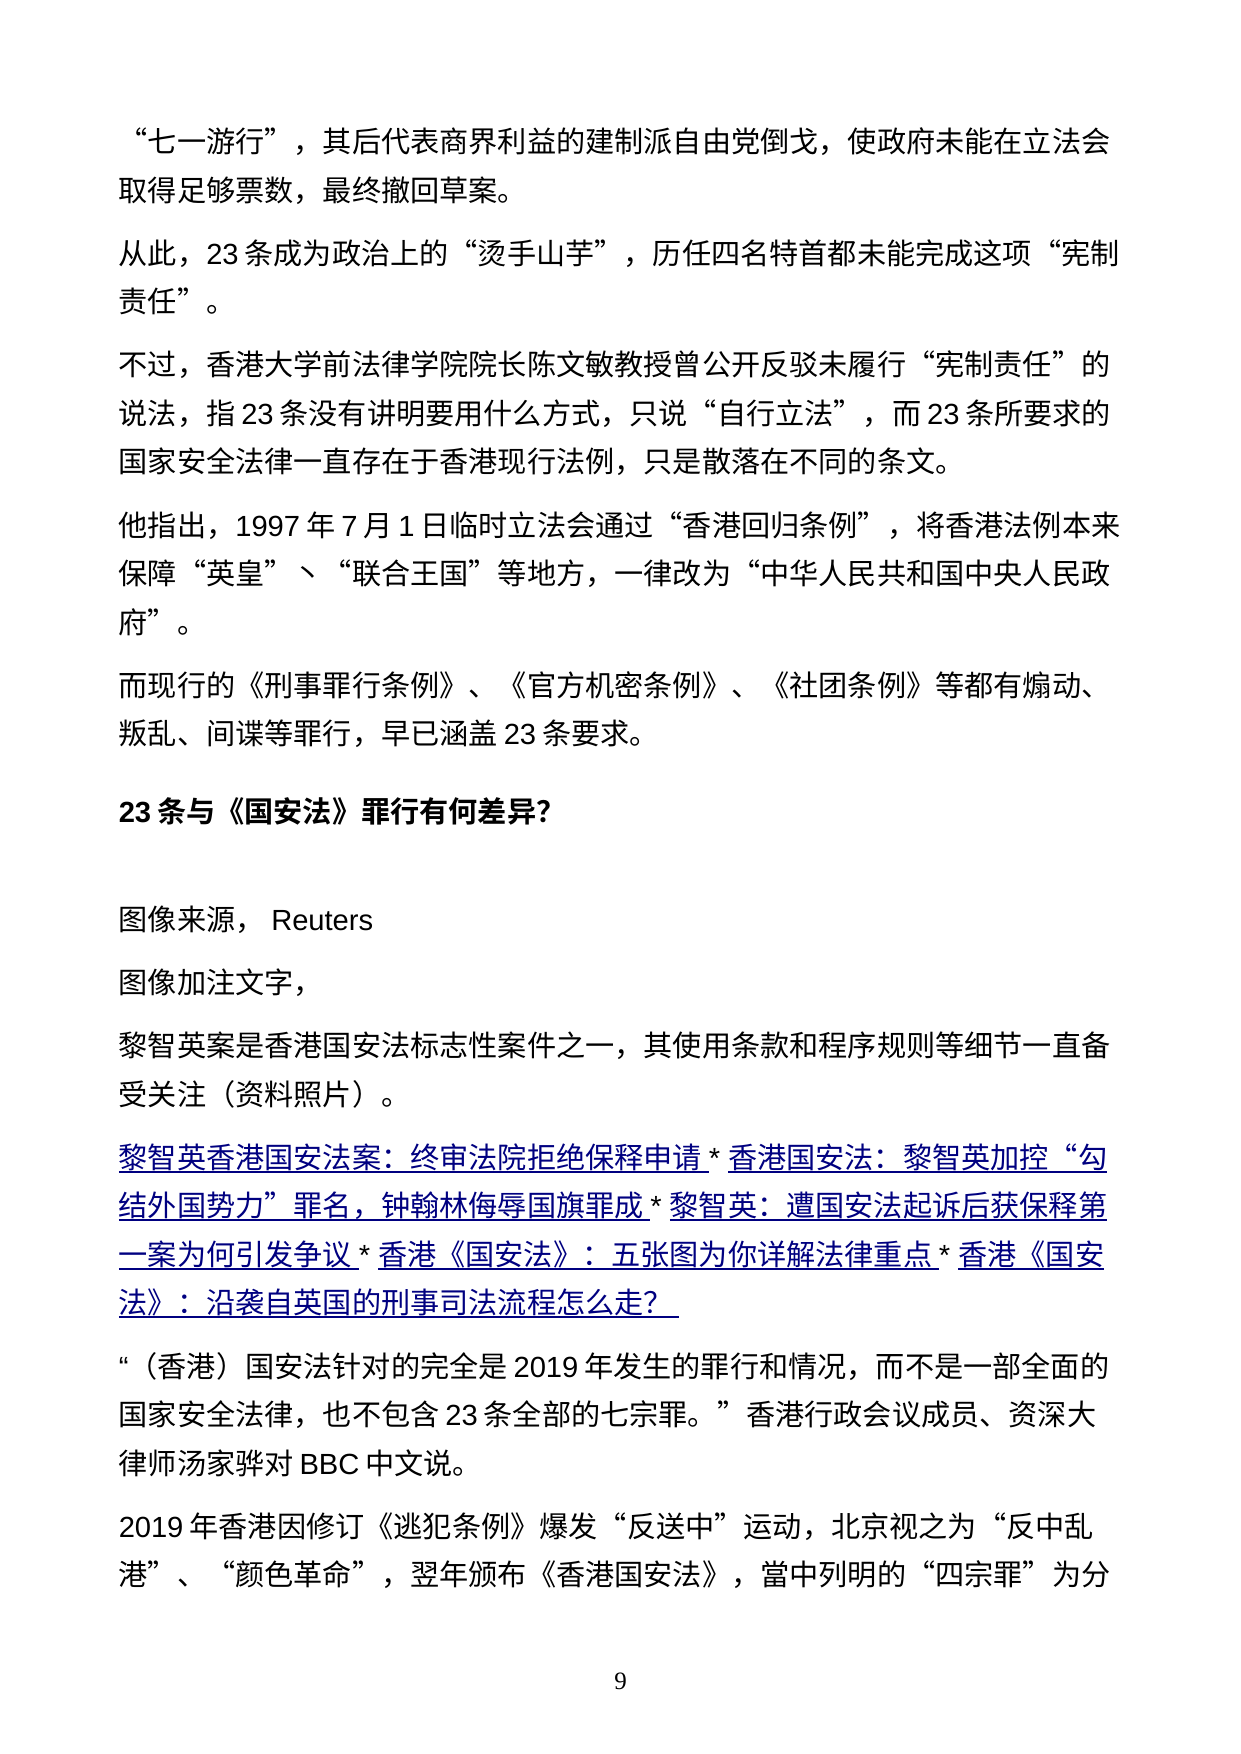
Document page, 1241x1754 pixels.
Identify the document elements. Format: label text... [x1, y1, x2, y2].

text “（香港）国安法针对的完全是2019年发生的罪行和情况，而不是一部全面的国家安全法律，也不包含23条全部的七宗罪。”香港行政会议成员、资深大律师汤家骅对BBC中文说。 [118, 1343, 1122, 1482]
text 他指出，1997年7月1日临时立法会通过“香港回归条例”，将香港法例本来保障“英皇”丶“联合王国”等地方，一律改为“中华人民共和国中央人民政府”。 [118, 502, 1122, 641]
text 图像加注文字， [118, 959, 1122, 1002]
subtitle 23条与《国安法》罪行有何差异？ [118, 788, 1122, 831]
text 图像来源， Reuters [118, 896, 1122, 939]
text “七一游行”，其后代表商界利益的建制派自由党倒戈，使政府未能在立法会取得足够票数，最终撤回草案。 [118, 118, 1122, 209]
text 而现行的《刑事罪行条例》、《官方机密条例》、《社团条例》等都有煽动、叛乱、间谍等罪行，早已涵盖23条要求。 [118, 662, 1122, 753]
text 从此，23条成为政治上的“烫手山芋”，历任四名特首都未能完成这项“宪制责任”。 [118, 230, 1122, 321]
text 黎智英香港国安法案：终审法院拒绝保释申请 * 香港国安法：黎智英加控“勾结外国势力”罪名，钟翰林侮辱国旗罪成 * 黎智英：遭国安法起诉后获保释第一案为何引发争议 * 香港《国安法》：五张图为你详解法律重点 * 香港《国安法》：沿袭自英国的刑事司法流程怎么走？ [118, 1134, 1122, 1322]
text 不过，香港大学前法律学院院长陈文敏教授曾公开反驳未履行“宪制责任”的说法，指23条没有讲明要用什么方式，只说“自行立法”，而23条所要求的国家安全法律一直存在于香港现行法例，只是散落在不同的条文。 [118, 342, 1122, 481]
text 黎智英案是香港国安法标志性案件之一，其使用条款和程序规则等细节一直备受关注（资料照片）。 [118, 1023, 1122, 1113]
text 2019年香港因修订《逃犯条例》爆发“反送中”运动，北京视之为“反中乱港”、“颜色革命”，翌年颁布《香港国安法》，當中列明的“四宗罪”为分 [118, 1503, 1122, 1594]
